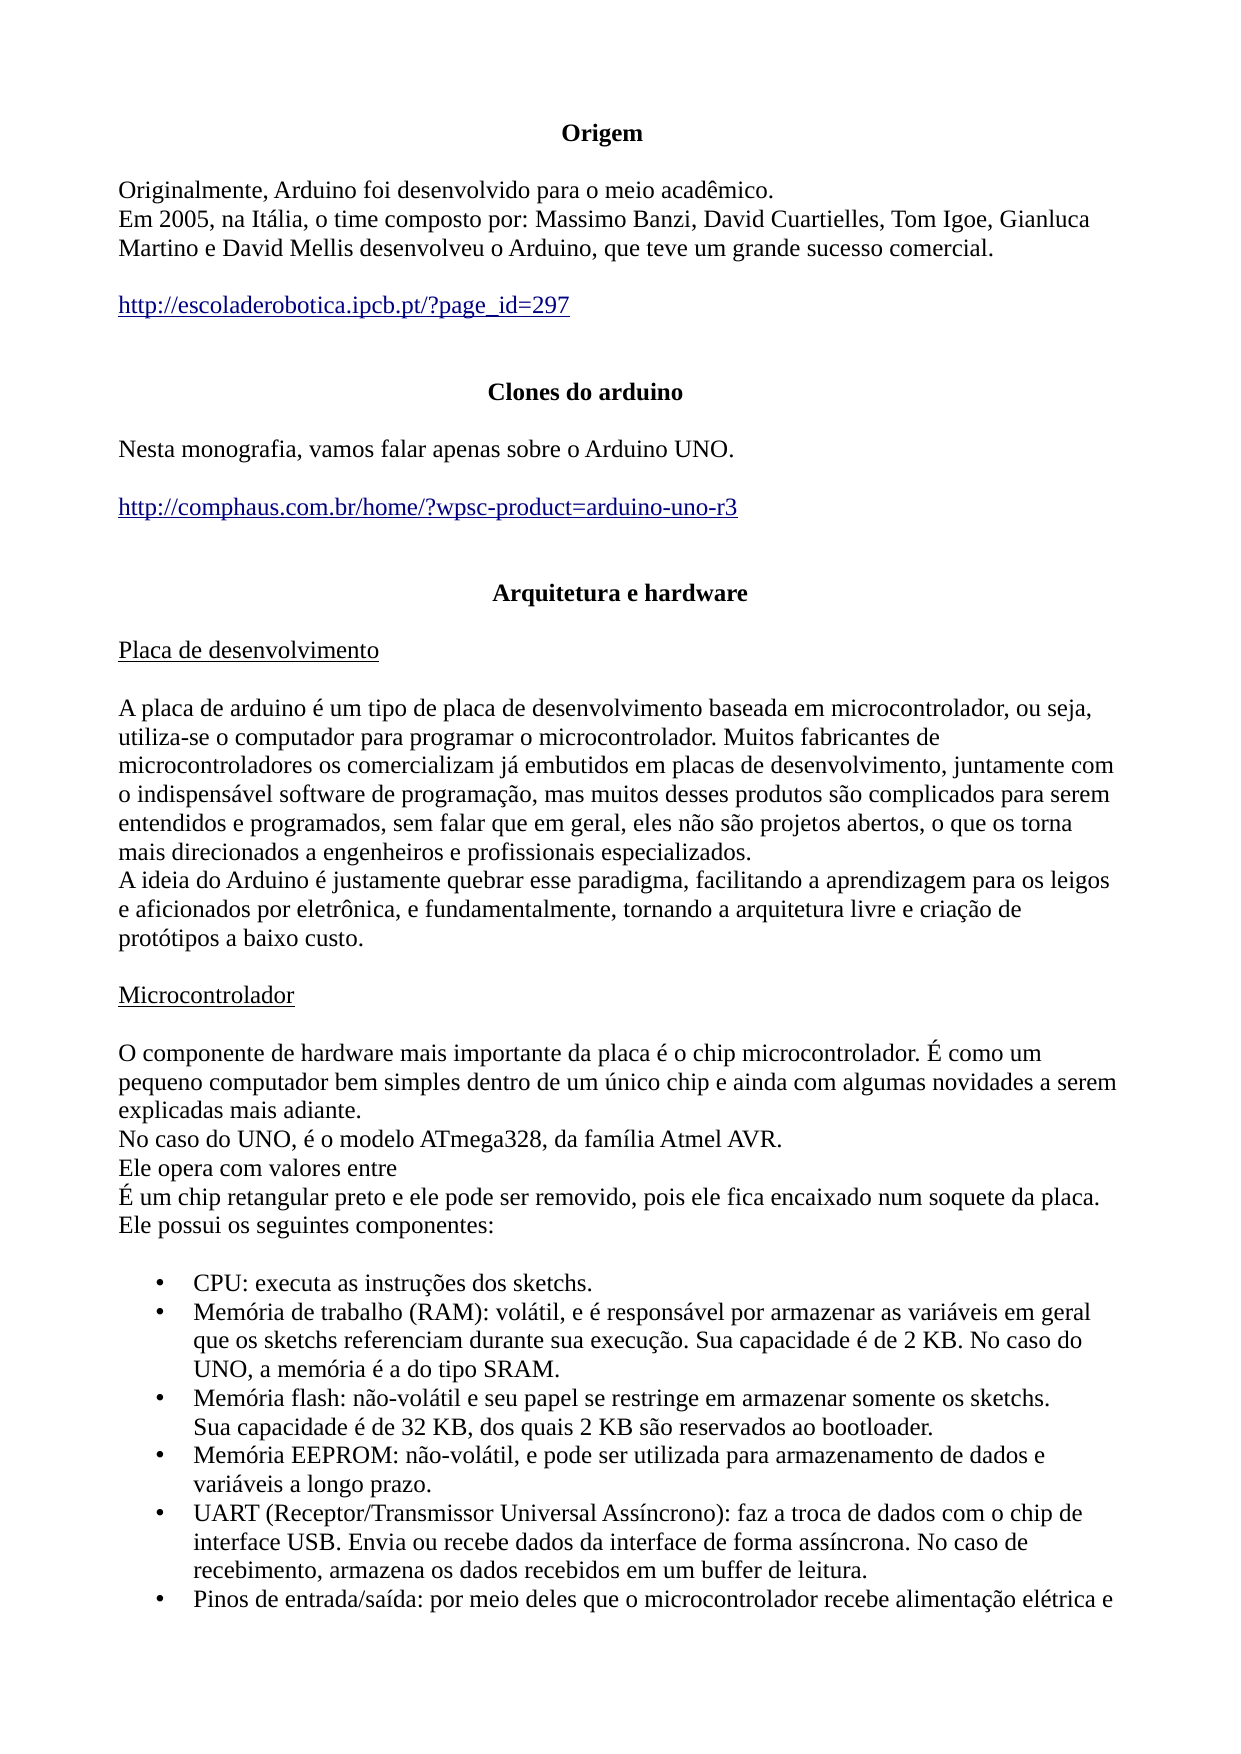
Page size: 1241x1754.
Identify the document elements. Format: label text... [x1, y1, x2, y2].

text A placa de arduino é um tipo de placa de desenvolvimento baseada em microcontrolador, ou seja, utiliza-se o computador para programar o microcontrolador. Muitos fabricantes de microcontroladores os comercializam já embutidos em placas de desenvolvimento, juntamente com o indispensável software de programação, mas muitos desses produtos são complicados para serem entendidos e programados, sem falar que em geral, eles não são projetos abertos, o que os torna mais direcionados a engenheiros e profissionais especializados. [118, 693, 1122, 866]
list Memória de trabalho (RAM): volátil, e é responsável por armazenar as variáveis em geral que os sketchs referenciam durante sua execução. Sua capacidade é de 2 KB. No caso do UNO, a memória é a do tipo SRAM. [156, 1297, 1122, 1383]
text http://comphaus.com.br/home/?wpsc-product=arduino-uno-r3 [118, 492, 1122, 521]
text Nesta monografia, vamos falar apenas sobre o Arduino UNO. [118, 434, 1122, 463]
text Clones do arduino [118, 377, 1122, 406]
text Originalmente, Arduino foi desenvolvido para o meio acadêmico. [118, 176, 1122, 204]
text É um chip retangular preto e ele pode ser removido, pois ele fica encaixado num soquete da placa. [118, 1182, 1122, 1211]
text http://escoladerobotica.ipcb.pt/?page_id=297 [118, 291, 1122, 319]
text Em 2005, na Itália, o time composto por: Massimo Banzi, David Cuartielles, Tom Igoe, Gianluca Martino e David Mellis desenvolveu o Arduino, que teve um grande sucesso comercial. [118, 204, 1122, 262]
list UART (Receptor/Transmissor Universal Assíncrono): faz a troca de dados com o chip de interface USB. Envia ou recebe dados da interface de forma assíncrona. No caso de recebimento, armazena os dados recebidos em um buffer de leitura. [156, 1498, 1122, 1584]
text O componente de hardware mais importante da placa é o chip microcontrolador. É como um pequeno computador bem simples dentro de um único chip e ainda com algumas novidades a serem explicadas mais adiante. [118, 1038, 1122, 1124]
text Origem [118, 118, 1122, 147]
list Memória EEPROM: não-volátil, e pode ser utilizada para armazenamento de dados e variáveis a longo prazo. [156, 1441, 1122, 1498]
text Ele possui os seguintes componentes: [118, 1211, 1122, 1239]
list Memória flash: não-volátil e seu papel se restringe em armazenar somente os sketchs. [156, 1383, 1122, 1412]
text Arquitetura e hardware [118, 578, 1122, 607]
list Pinos de entrada/saída: por meio deles que o microcontrolador recebe alimentação elétrica e [156, 1584, 1122, 1613]
text A ideia do Arduino é justamente quebrar esse paradigma, facilitando a aprendizagem para os leigos e aficionados por eletrônica, e fundamentalmente, tornando a arquitetura livre e criação de protótipos a baixo custo. [118, 866, 1122, 952]
text Ele opera com valores entre [118, 1153, 1122, 1182]
list Sua capacidade é de 32 KB, dos quais 2 KB são reservados ao bootloader. [156, 1412, 1122, 1441]
text Placa de desenvolvimento [118, 636, 1122, 664]
text Microcontrolador [118, 981, 1122, 1009]
list CPU: executa as instruções dos sketchs. [156, 1268, 1122, 1297]
text No caso do UNO, é o modelo ATmega328, da família Atmel AVR. [118, 1124, 1122, 1153]
